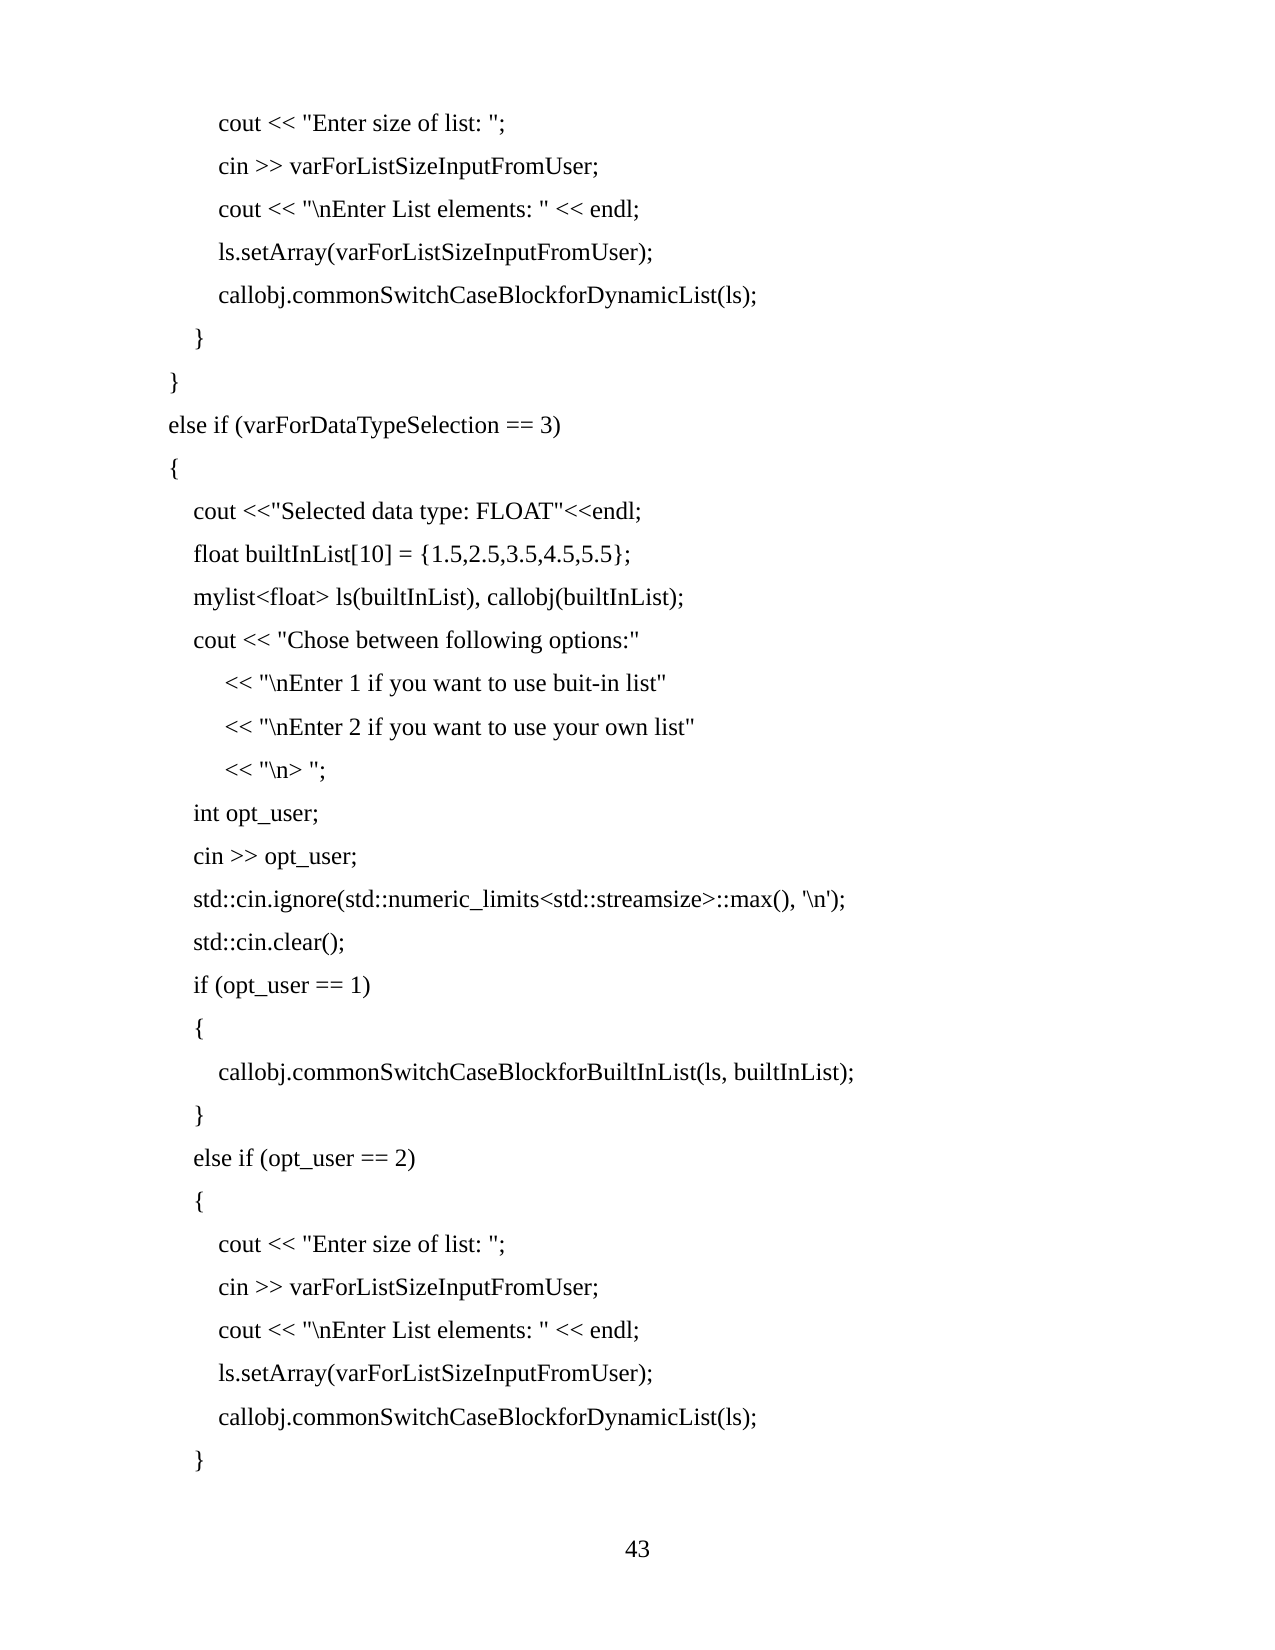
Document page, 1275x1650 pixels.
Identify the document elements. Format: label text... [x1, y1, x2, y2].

text cout << "\nEnter List elements: " << endl; [118, 194, 1157, 223]
text << "\nEnter 2 if you want to use your own list" [118, 712, 1157, 740]
text float builtInList[10] = {1.5,2.5,3.5,4.5,5.5}; [118, 539, 1157, 568]
text cout << "Enter size of list: "; [118, 108, 1157, 137]
text } [118, 1445, 1157, 1473]
text } [118, 323, 1157, 352]
text } [118, 367, 1157, 395]
text { [118, 453, 1157, 482]
text cout <<"Selected data type: FLOAT"<<endl; [118, 496, 1157, 525]
text cin >> opt_user; [118, 841, 1157, 870]
text ls.setArray(varForListSizeInputFromUser); [118, 237, 1157, 266]
text callobj.commonSwitchCaseBlockforDynamicList(ls); [118, 280, 1157, 309]
text cout << "Chose between following options:" [118, 625, 1157, 654]
text std::cin.ignore(std::numeric_limits<std::streamsize>::max(), '\n'); [118, 884, 1157, 913]
text cout << "Enter size of list: "; [118, 1229, 1157, 1258]
text int opt_user; [118, 798, 1157, 827]
text callobj.commonSwitchCaseBlockforDynamicList(ls); [118, 1402, 1157, 1430]
text { [118, 1186, 1157, 1215]
text cin >> varForListSizeInputFromUser; [118, 151, 1157, 180]
text << "\nEnter 1 if you want to use buit-in list" [118, 668, 1157, 697]
text if (opt_user == 1) [118, 970, 1157, 999]
text mylist<float> ls(builtInList), callobj(builtInList); [118, 582, 1157, 611]
text callobj.commonSwitchCaseBlockforBuiltInList(ls, builtInList); [118, 1057, 1157, 1085]
text else if (opt_user == 2) [118, 1143, 1157, 1172]
text cin >> varForListSizeInputFromUser; [118, 1272, 1157, 1301]
text } [118, 1100, 1157, 1128]
text std::cin.clear(); [118, 927, 1157, 956]
text { [118, 1013, 1157, 1042]
text ls.setArray(varForListSizeInputFromUser); [118, 1358, 1157, 1387]
text cout << "\nEnter List elements: " << endl; [118, 1315, 1157, 1344]
text << "\n> "; [118, 755, 1157, 783]
text else if (varForDataTypeSelection == 3) [118, 410, 1157, 438]
